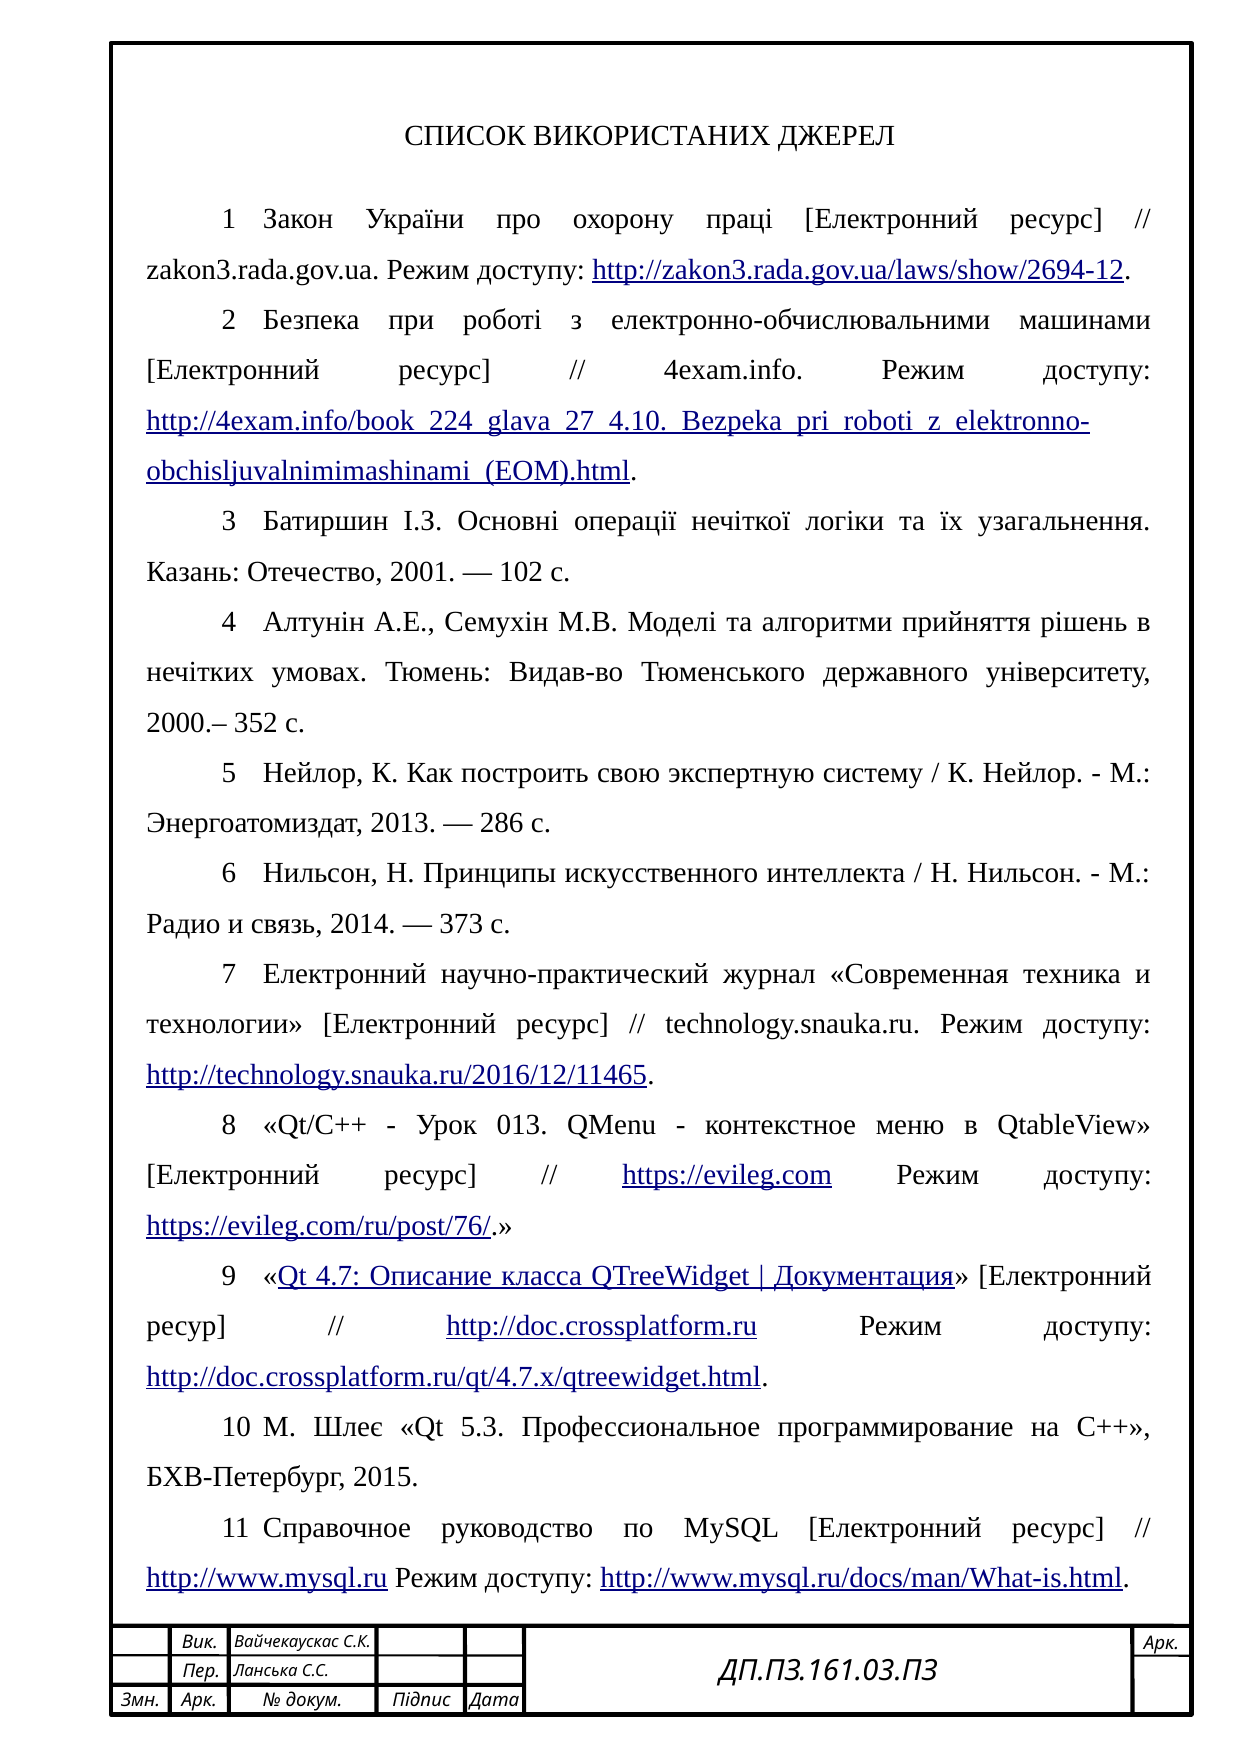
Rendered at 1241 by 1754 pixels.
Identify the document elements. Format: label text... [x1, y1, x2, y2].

list Безпека при роботі з електронно-обчислювальними машинами [Електронний ресурс] // 4exam.info. Режим доступу: http://4exam.info/book_224_glava_27_4.10._Bezpeka_pri_robotі_z_elektronno-obchisljuvalnimimashinami_(EOM).html. [146, 302, 1152, 487]
list Батиршин І.З. Основні операції нечіткої логіки та їх узагальнення. Казань: Отечество, 2001. ― 102 c. [146, 503, 1152, 587]
list «Qt 4.7: Описание класса QTreeWidget | Документация» [Електронний ресур] // http://doc.crossplatform.ru Режим доступу: http://doc.crossplatform.ru/qt/4.7.x/qtreewidget.html. [146, 1258, 1152, 1392]
list М. Шлеє «Qt 5.3. Профессиональное программирование на C++», БХВ-Петербург, 2015. [146, 1409, 1152, 1493]
list Нильсон, Н. Принципы искусственного интеллекта / Н. Нильсон. - М.: Радио и связь, 2014. ― 373 c. [146, 856, 1152, 939]
list Справочное руководство по MySQL [Електронний ресурс] // http://www.mysql.ru Режим доступу: http://www.mysql.ru/docs/man/What-is.html. [146, 1510, 1152, 1593]
list Закон України про охорону праці [Електронний ресурс] // zakon3.rada.gov.ua. Режим доступу: http://zakon3.rada.gov.ua/laws/show/2694-12. [146, 202, 1152, 285]
list Нейлор, К. Как построить свою экспертную систему / К. Нейлор. - М.: Энергоатомиздат, 2013. ― 286 c. [146, 755, 1152, 839]
list «Qt/C++ - Урок 013. QMenu - контекстное меню в QtableView» [Електронний ресурс] // https://evileg.com Режим доступу: https://evileg.com/ru/post/76/.» [146, 1107, 1152, 1241]
list Алтунін А.Е., Семухін М.В. Моделі та алгоритми прийняття рішень в нечітких умовах. Тюмень: Видав-во Тюменського державного університету, 2000.– 352 с. [146, 604, 1152, 738]
list Електронний научно-практический журнал «Современная техника и технологии» [Електронний ресурс] // technology.snauka.ru. Режим доступу: http://technology.snauka.ru/2016/12/11465. [146, 956, 1152, 1090]
text список використаних джерел [148, 118, 1152, 152]
